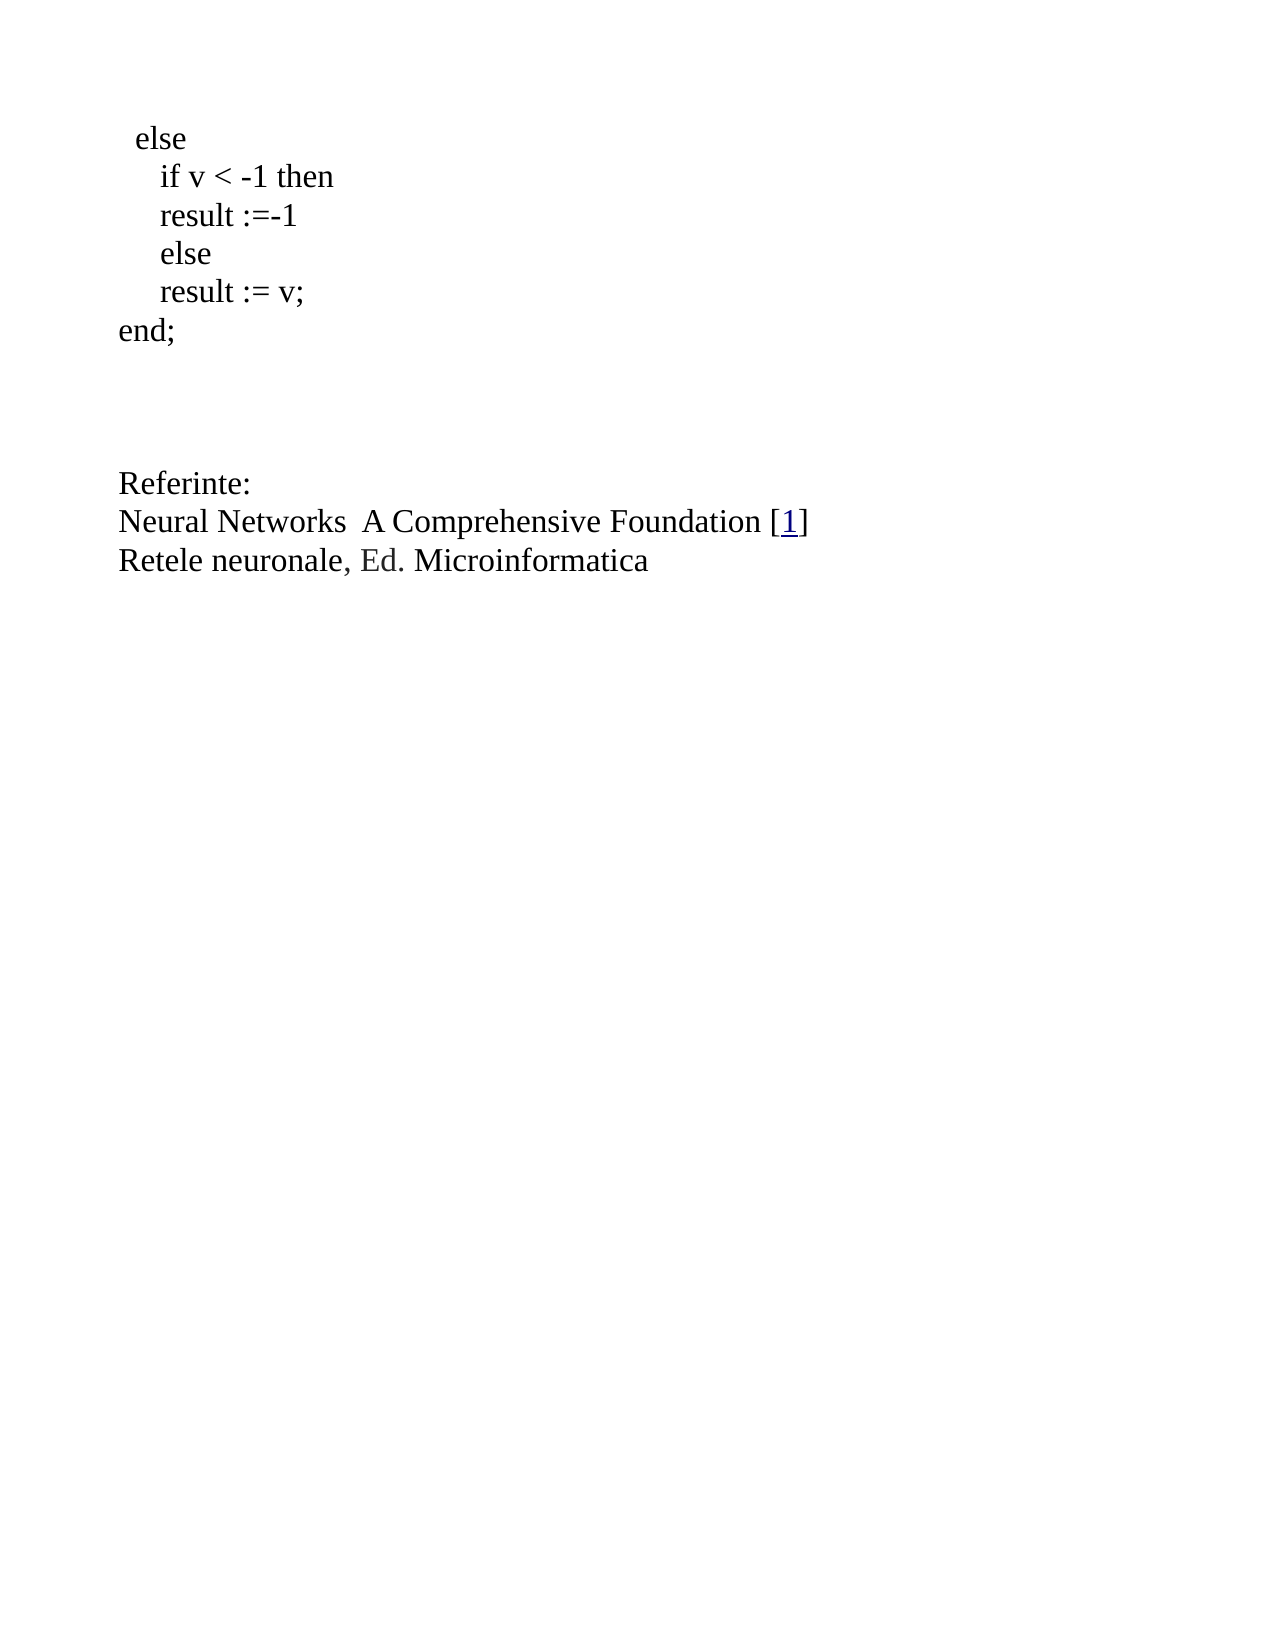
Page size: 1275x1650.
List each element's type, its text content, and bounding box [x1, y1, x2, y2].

text Neural Networks A Comprehensive Foundation [1] [118, 501, 1157, 540]
text Retele neuronale, Ed. Microinformatica [118, 540, 1157, 578]
text Referinte: [118, 463, 1157, 501]
text result := v; [118, 271, 1157, 310]
text else [118, 118, 1157, 156]
text end; [118, 310, 1157, 348]
text else [118, 233, 1157, 271]
text result :=-1 [118, 195, 1157, 233]
text if v < -1 then [118, 156, 1157, 195]
